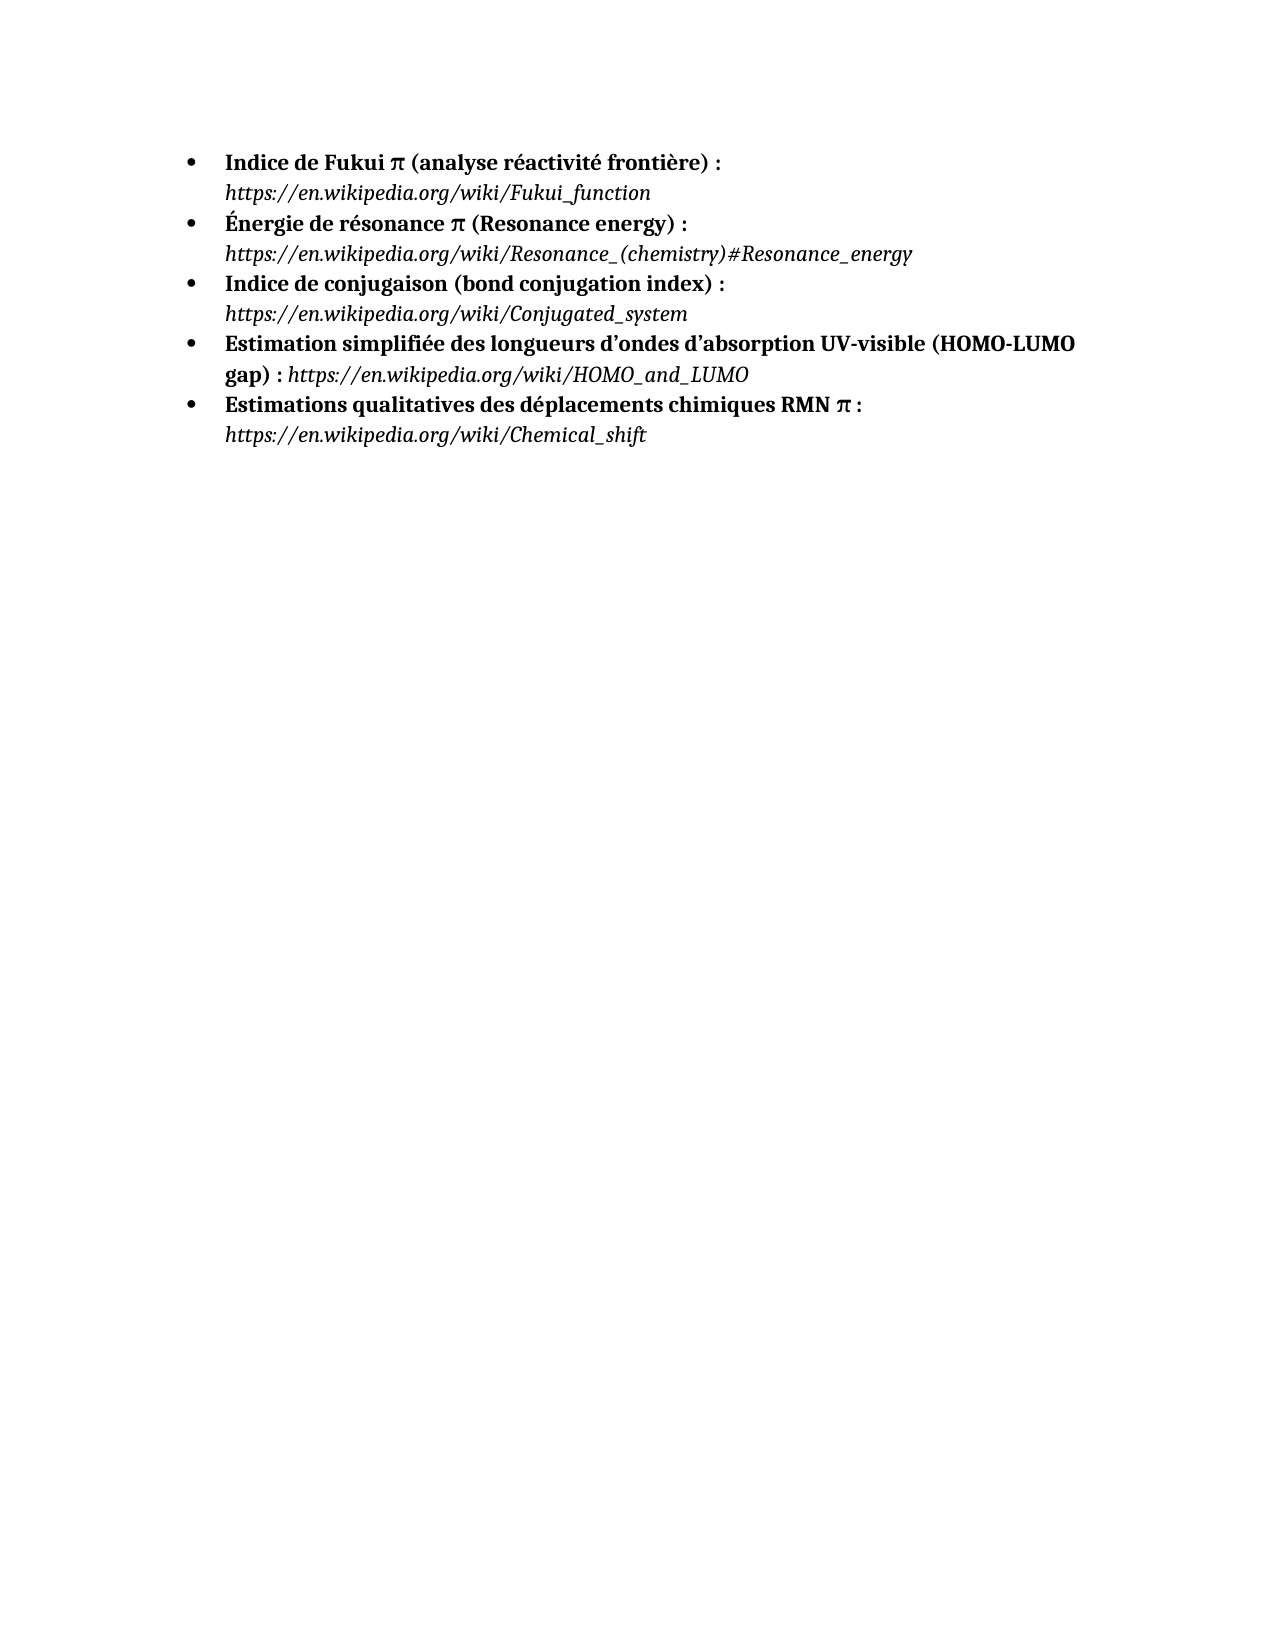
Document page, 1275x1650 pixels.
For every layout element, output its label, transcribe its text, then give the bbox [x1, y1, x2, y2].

list Indice de conjugaison (bond conjugation index) : https://en.wikipedia.org/wiki/Conjugated_system [187, 271, 1087, 327]
list Indice de Fukui π (analyse réactivité frontière) : https://en.wikipedia.org/wiki/Fukui_function [187, 150, 1087, 207]
list Estimation simplifiée des longueurs d’ondes d’absorption UV-visible (HOMO-LUMO gap) : https://en.wikipedia.org/wiki/HOMO_and_LUMO [187, 331, 1087, 388]
list Énergie de résonance π (Resonance energy) : https://en.wikipedia.org/wiki/Resonance_(chemistry)#Resonance_energy [187, 210, 1087, 267]
list Estimations qualitatives des déplacements chimiques RMN π : https://en.wikipedia.org/wiki/Chemical_shift [187, 392, 1087, 448]
